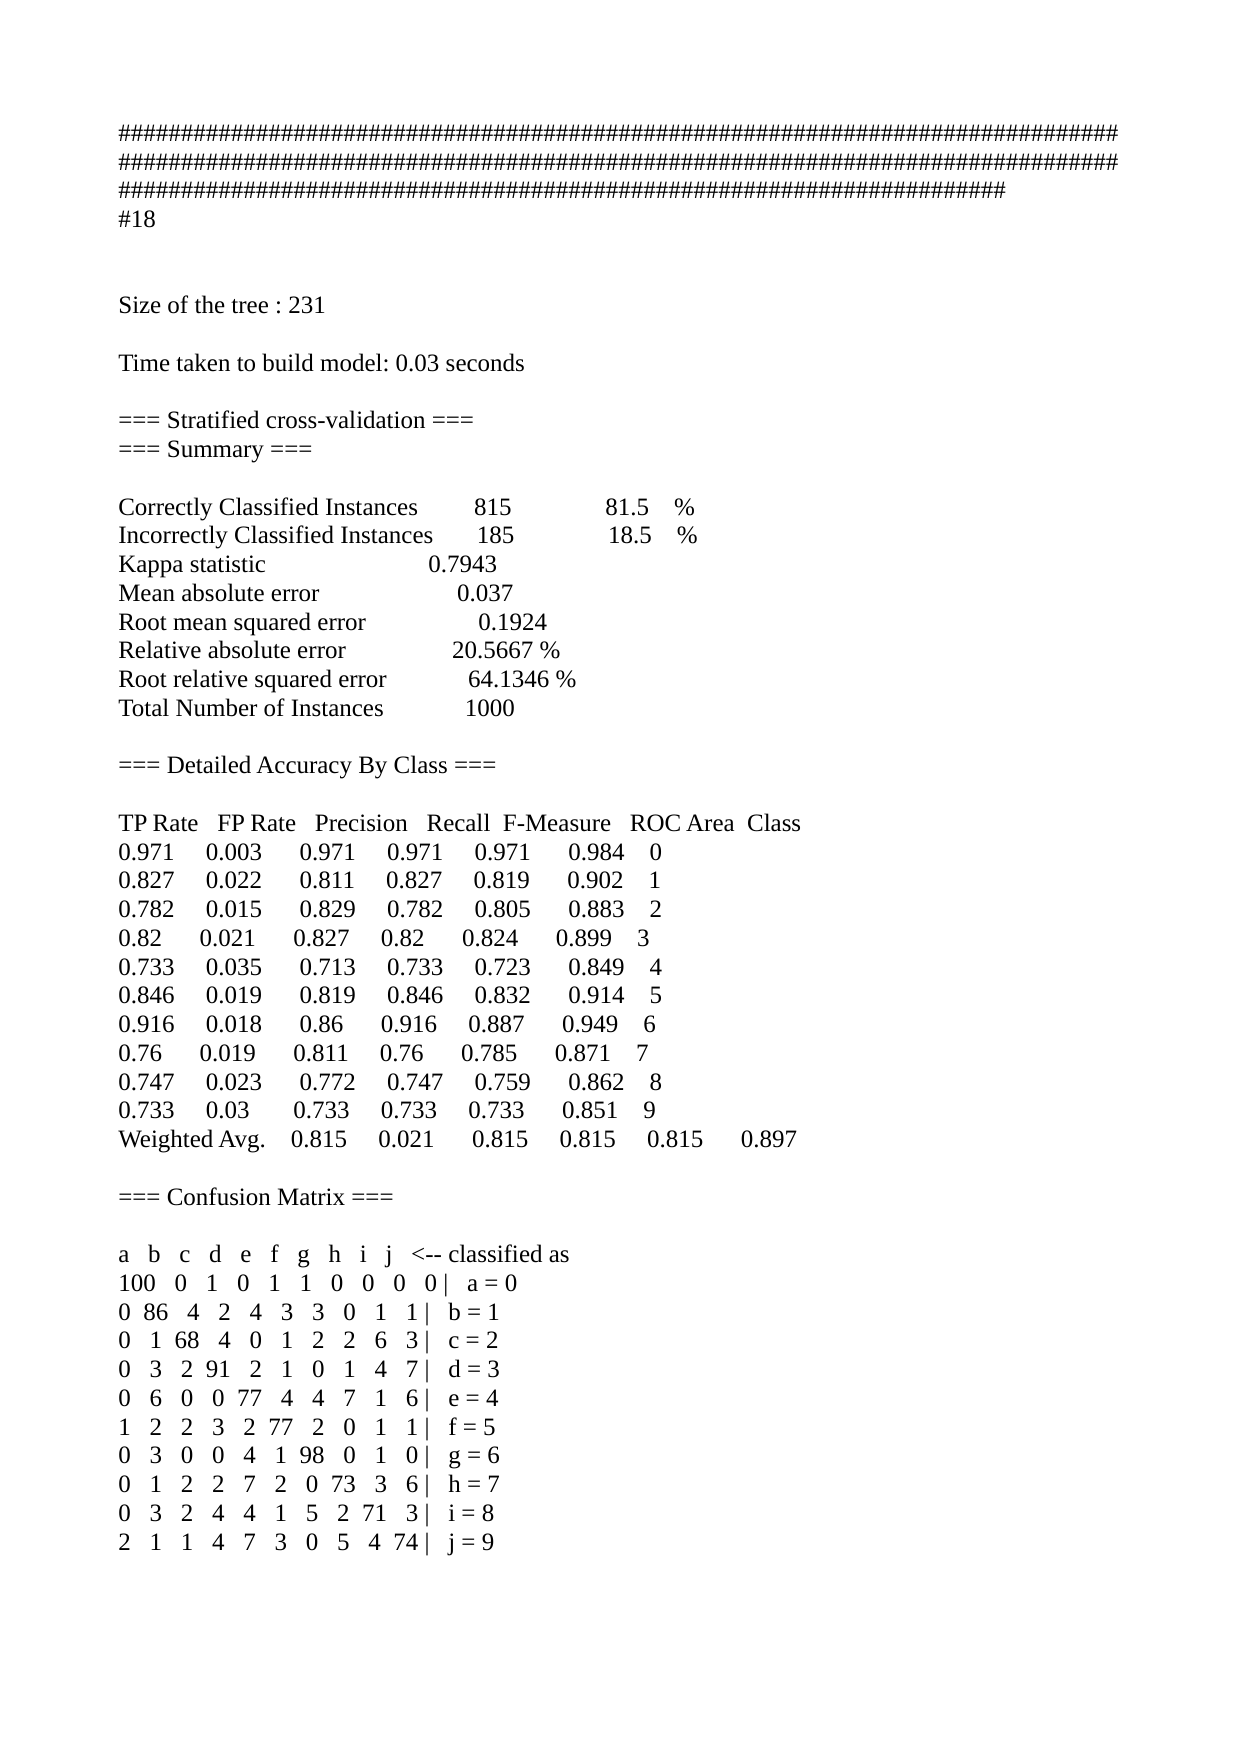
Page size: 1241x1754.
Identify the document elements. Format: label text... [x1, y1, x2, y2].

text Root relative squared error 64.1346 % [118, 664, 1122, 693]
text 1 2 2 3 2 77 2 0 1 1 | f = 5 [118, 1412, 1122, 1441]
text Size of the tree : 231 [118, 291, 1122, 319]
text TP Rate FP Rate Precision Recall F-Measure ROC Area Class [118, 808, 1122, 837]
text 2 1 1 4 7 3 0 5 4 74 | j = 9 [118, 1527, 1122, 1556]
text Root mean squared error 0.1924 [118, 607, 1122, 636]
text === Summary === [118, 434, 1122, 463]
text Relative absolute error 20.5667 % [118, 636, 1122, 664]
text 0 86 4 2 4 3 3 0 1 1 | b = 1 [118, 1297, 1122, 1326]
text 100 0 1 0 1 1 0 0 0 0 | a = 0 [118, 1268, 1122, 1297]
text Correctly Classified Instances 815 81.5 % [118, 492, 1122, 521]
text Kappa statistic 0.7943 [118, 549, 1122, 578]
text 0.827 0.022 0.811 0.827 0.819 0.902 1 [118, 866, 1122, 894]
text === Stratified cross-validation === [118, 406, 1122, 434]
text 0.846 0.019 0.819 0.846 0.832 0.914 5 [118, 981, 1122, 1009]
text #18 [118, 204, 1122, 233]
text a b c d e f g h i j <-- classified as [118, 1239, 1122, 1268]
text 0 3 2 91 2 1 0 1 4 7 | d = 3 [118, 1354, 1122, 1383]
text 0.916 0.018 0.86 0.916 0.887 0.949 6 [118, 1009, 1122, 1038]
text Time taken to build model: 0.03 seconds [118, 348, 1122, 377]
text Mean absolute error 0.037 [118, 578, 1122, 607]
text 0 3 0 0 4 1 98 0 1 0 | g = 6 [118, 1441, 1122, 1469]
text === Confusion Matrix === [118, 1182, 1122, 1211]
text 0 1 2 2 7 2 0 73 3 6 | h = 7 [118, 1469, 1122, 1498]
text ####################################################################################################################################################################################################################################### [118, 118, 1122, 204]
text 0.971 0.003 0.971 0.971 0.971 0.984 0 [118, 837, 1122, 866]
text 0 1 68 4 0 1 2 2 6 3 | c = 2 [118, 1326, 1122, 1354]
text 0.747 0.023 0.772 0.747 0.759 0.862 8 [118, 1067, 1122, 1096]
text === Detailed Accuracy By Class === [118, 751, 1122, 779]
text 0.782 0.015 0.829 0.782 0.805 0.883 2 [118, 894, 1122, 923]
text 0.76 0.019 0.811 0.76 0.785 0.871 7 [118, 1038, 1122, 1067]
text Incorrectly Classified Instances 185 18.5 % [118, 521, 1122, 549]
text 0 6 0 0 77 4 4 7 1 6 | e = 4 [118, 1383, 1122, 1412]
text 0.733 0.035 0.713 0.733 0.723 0.849 4 [118, 952, 1122, 981]
text 0 3 2 4 4 1 5 2 71 3 | i = 8 [118, 1498, 1122, 1527]
text 0.82 0.021 0.827 0.82 0.824 0.899 3 [118, 923, 1122, 952]
text Weighted Avg. 0.815 0.021 0.815 0.815 0.815 0.897 [118, 1124, 1122, 1153]
text 0.733 0.03 0.733 0.733 0.733 0.851 9 [118, 1096, 1122, 1124]
text Total Number of Instances 1000 [118, 693, 1122, 722]
